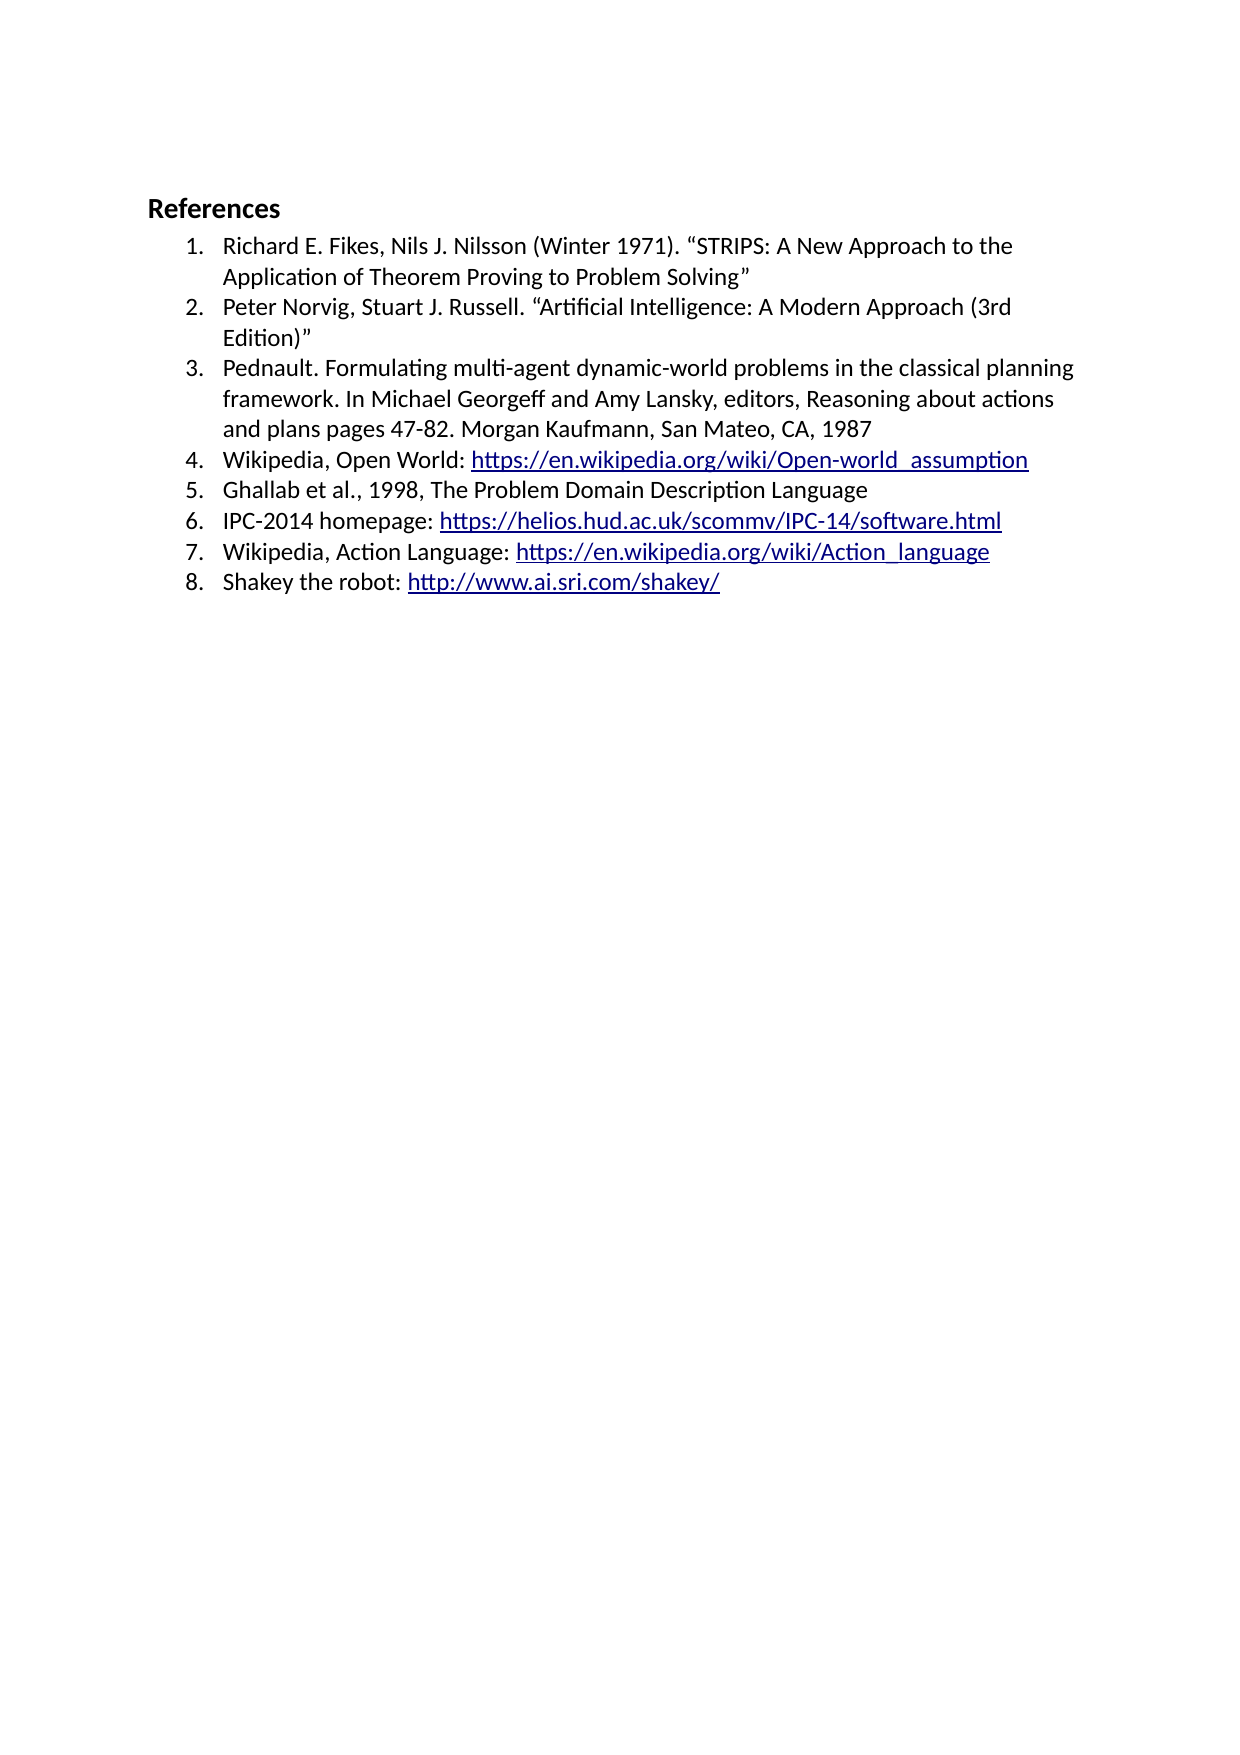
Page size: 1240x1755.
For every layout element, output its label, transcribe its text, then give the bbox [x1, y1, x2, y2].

subtitle References [148, 191, 1092, 226]
list Pednault. Formulating multi-agent dynamic-world problems in the classical planning framework. In Michael Georgeff and Amy Lansky, editors, Reasoning about actions and plans pages 47-82. Morgan Kaufmann, San Mateo, CA, 1987 [185, 352, 1092, 444]
list Richard E. Fikes, Nils J. Nilsson (Winter 1971). “STRIPS: A New Approach to the Application of Theorem Proving to Problem Solving” [185, 230, 1092, 291]
list Peter Norvig, Stuart J. Russell. “Artificial Intelligence: A Modern Approach (3rd Edition)” [185, 291, 1092, 352]
list Wikipedia, Open World: https://en.wikipedia.org/wiki/Open-world_assumption [185, 444, 1092, 474]
list Ghallab et al., 1998, The Problem Domain Description Language [185, 474, 1092, 505]
list Shakey the robot: http://www.ai.sri.com/shakey/ [185, 566, 1092, 597]
list IPC-2014 homepage: https://helios.hud.ac.uk/scommv/IPC-14/software.html [185, 505, 1092, 536]
list Wikipedia, Action Language: https://en.wikipedia.org/wiki/Action_language [185, 536, 1092, 566]
